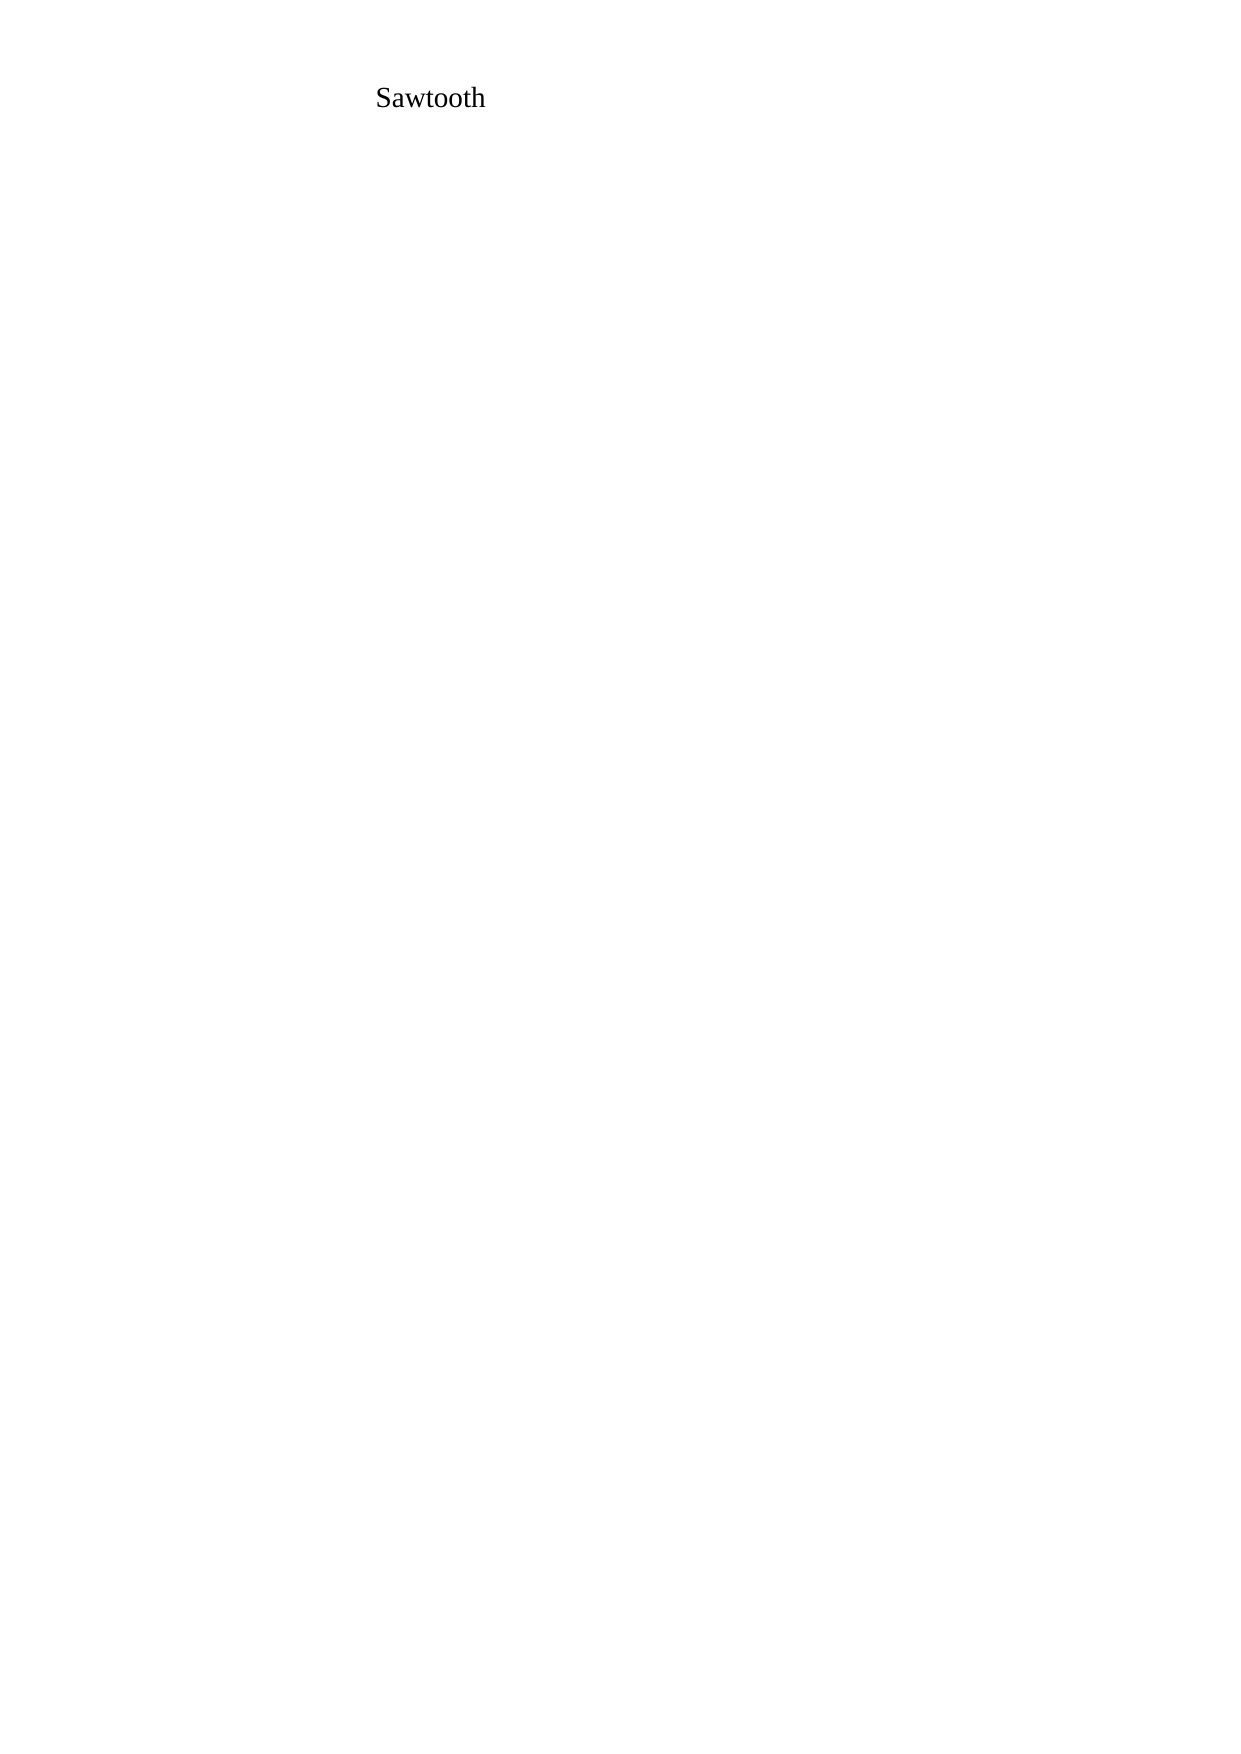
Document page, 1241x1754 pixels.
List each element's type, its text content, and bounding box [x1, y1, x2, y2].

table_cell The unit generates a periodic linearly increasing sawtooth signal at the output: , whereare for unit properties, is for output signal,is for current simulation time given in seconds, is for fractional part. Properties: Swing –(height of the “tooth”, signal amplitude). Period – triangular pulse repetition period. Offset –, y-coordinate of the “tooth” (the sawtooth curve lowest point) base. The properties can be vectors:,and , the dimensions of which shall be the same; in this case a vector signal will be generated at the output: Examples of filling in the dialog window for unit properties: Notes: By default the unit generates a scalar output signal. Named properties are set up as local variable of model (or submodel) in Parameters tab or as global signals of the project via Graphics → Signals main menu option. The unit is identical to the following design diagram (the Sawtooth properties are defined as equal to 2, 3 and 5): At the same time (within the first 15 seconds) the output signal diagram is as follows: [59, 59, 1181, 551]
